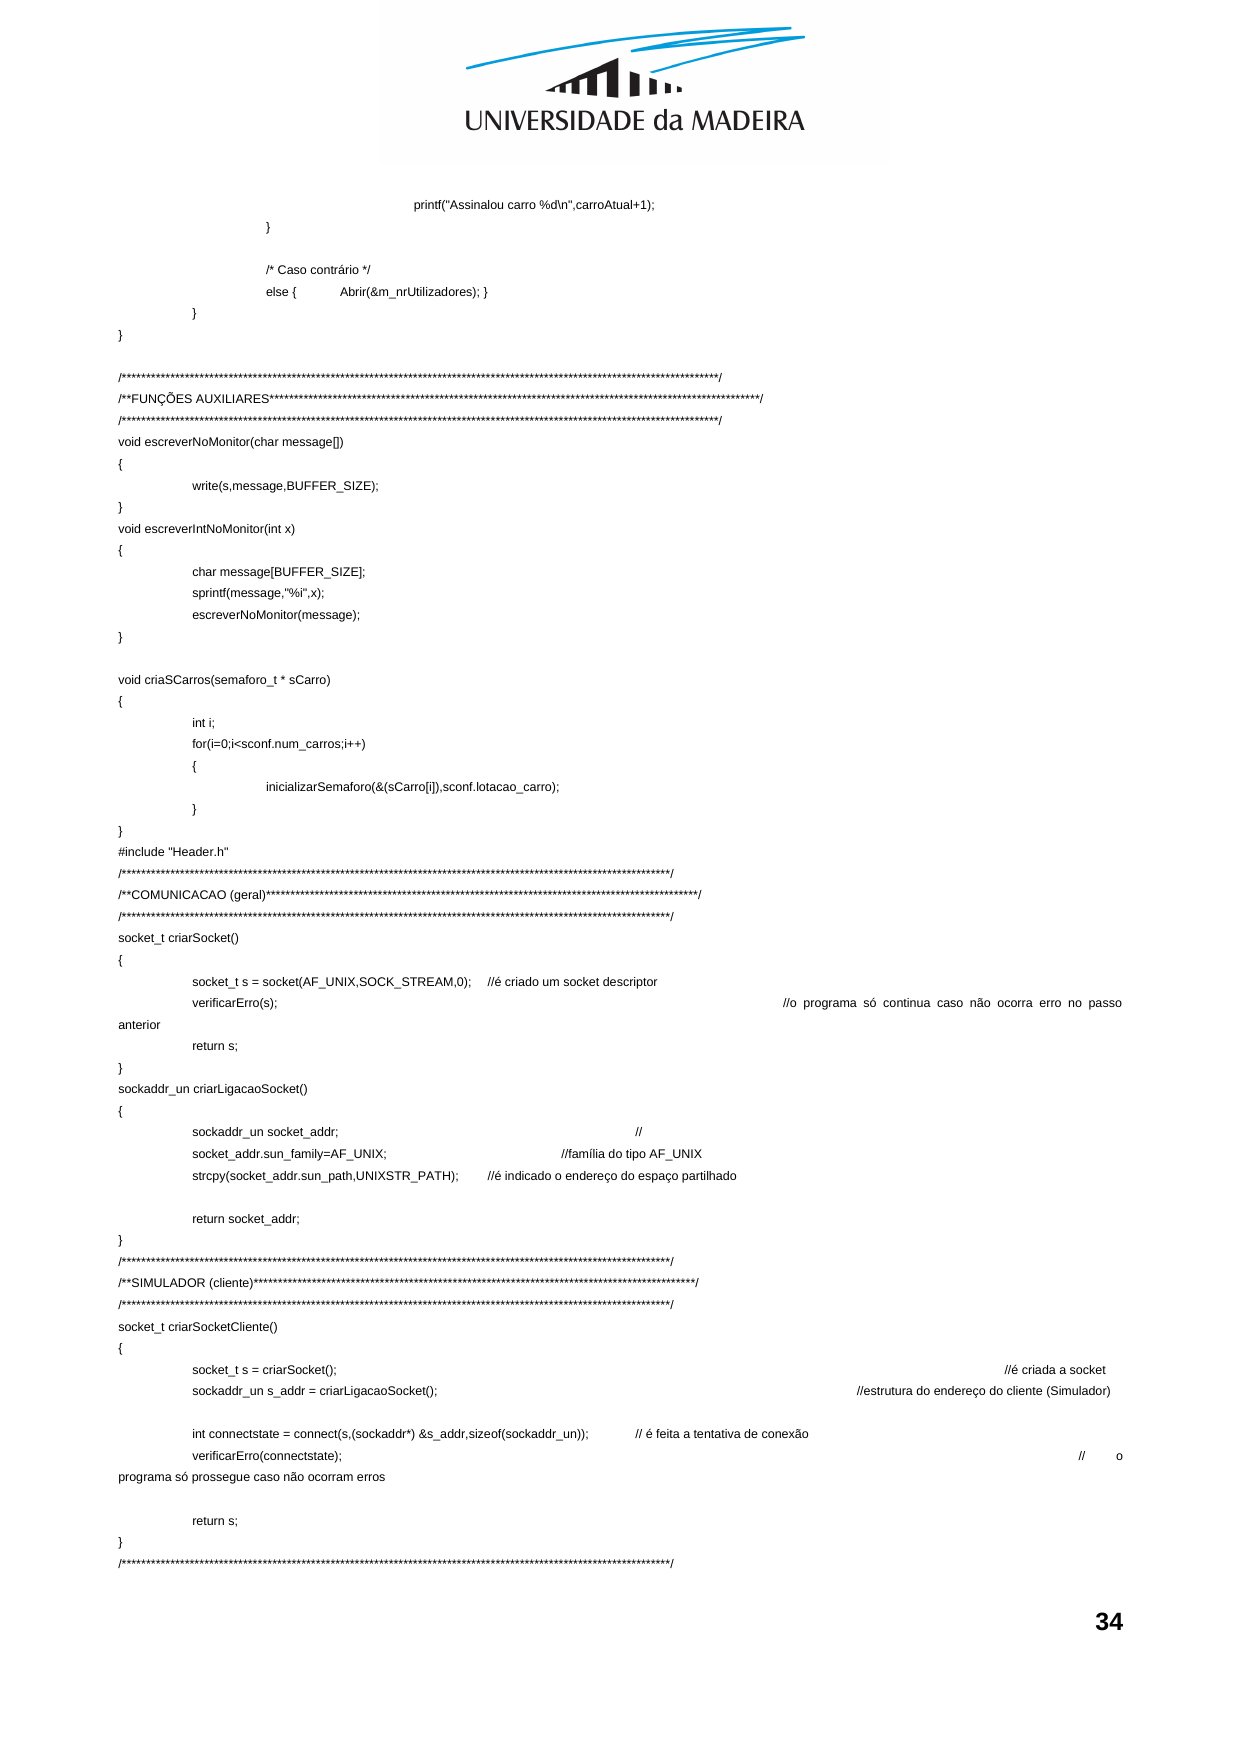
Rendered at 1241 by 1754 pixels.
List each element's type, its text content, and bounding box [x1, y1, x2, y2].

text strcpy(socket_addr.sun_path,UNIXSTR_PATH); //é indicado o endereço do espaço partilhado [118, 1168, 1123, 1183]
text { [118, 457, 1123, 471]
text { [118, 953, 1123, 967]
text { [118, 543, 1123, 557]
text socket_t criarSocketCliente() [118, 1319, 1123, 1333]
text escreverNoMonitor(message); [118, 608, 1123, 622]
text void criaSCarros(semaforo_t * sCarro) [118, 672, 1123, 687]
text /*****************************************************************************************************************/ [118, 1254, 1123, 1269]
text sprintf(message,"%i",x); [118, 586, 1123, 600]
text /**COMUNICACAO (geral)*****************************************************************************************/ [118, 888, 1123, 902]
text } [118, 327, 1123, 342]
text socket_addr.sun_family=AF_UNIX; //família do tipo AF_UNIX [118, 1147, 1123, 1161]
text } [118, 802, 1123, 816]
text sockaddr_un s_addr = criarLigacaoSocket(); //estrutura do endereço do cliente (Simulador) [118, 1384, 1123, 1398]
text return s; [118, 1513, 1123, 1528]
text return socket_addr; [118, 1211, 1123, 1226]
text /***************************************************************************************************************************/ [118, 413, 1123, 428]
text socket_t s = criarSocket(); //é criada a socket [118, 1362, 1123, 1377]
text socket_t criarSocket() [118, 931, 1123, 945]
text } [118, 1535, 1123, 1549]
text socket_t s = socket(AF_UNIX,SOCK_STREAM,0); //é criado um socket descriptor [118, 974, 1123, 988]
text /***************************************************************************************************************************/ [118, 370, 1123, 385]
text } [118, 823, 1123, 838]
text sockaddr_un criarLigacaoSocket() [118, 1082, 1123, 1096]
text { [118, 758, 1123, 773]
text write(s,message,BUFFER_SIZE); [118, 478, 1123, 493]
text int i; [118, 715, 1123, 730]
text inicializarSemaforo(&(sCarro[i]),sconf.lotacao_carro); [118, 780, 1123, 794]
text void escreverNoMonitor(char message[]) [118, 435, 1123, 449]
text printf("Assinalou carro %d\n",carroAtual+1); [118, 198, 1123, 212]
text return s; [118, 1039, 1123, 1053]
text } [118, 1233, 1123, 1247]
text char message[BUFFER_SIZE]; [118, 564, 1123, 579]
text } [118, 306, 1123, 320]
text void escreverIntNoMonitor(int x) [118, 521, 1123, 536]
text { [118, 1103, 1123, 1118]
text { [118, 1341, 1123, 1355]
text for(i=0;i<sconf.num_carros;i++) [118, 737, 1123, 751]
text } [118, 500, 1123, 514]
picture [379, 0, 889, 165]
text } [118, 1060, 1123, 1075]
text #include "Header.h" [118, 845, 1123, 859]
text else { Abrir(&m_nrUtilizadores); } [118, 284, 1123, 298]
text /**SIMULADOR (cliente)*******************************************************************************************/ [118, 1276, 1123, 1290]
text /*****************************************************************************************************************/ [118, 1298, 1123, 1312]
text } [118, 629, 1123, 643]
text int connectstate = connect(s,(sockaddr*) &s_addr,sizeof(sockaddr_un)); // é feita a tentativa de conexão [118, 1427, 1123, 1441]
text } [118, 219, 1123, 234]
text /*****************************************************************************************************************/ [118, 909, 1123, 924]
text verificarErro(connectstate); // o programa só prossegue caso não ocorram erros [118, 1448, 1123, 1484]
text /**FUNÇÕES AUXILIARES*****************************************************************************************************/ [118, 392, 1123, 406]
text /*****************************************************************************************************************/ [118, 866, 1123, 881]
text /* Caso contrário */ [118, 263, 1123, 277]
text /*****************************************************************************************************************/ [118, 1556, 1123, 1571]
text { [118, 694, 1123, 708]
text sockaddr_un socket_addr; // [118, 1125, 1123, 1139]
text verificarErro(s); //o programa só continua caso não ocorra erro no passo anterior [118, 996, 1123, 1032]
